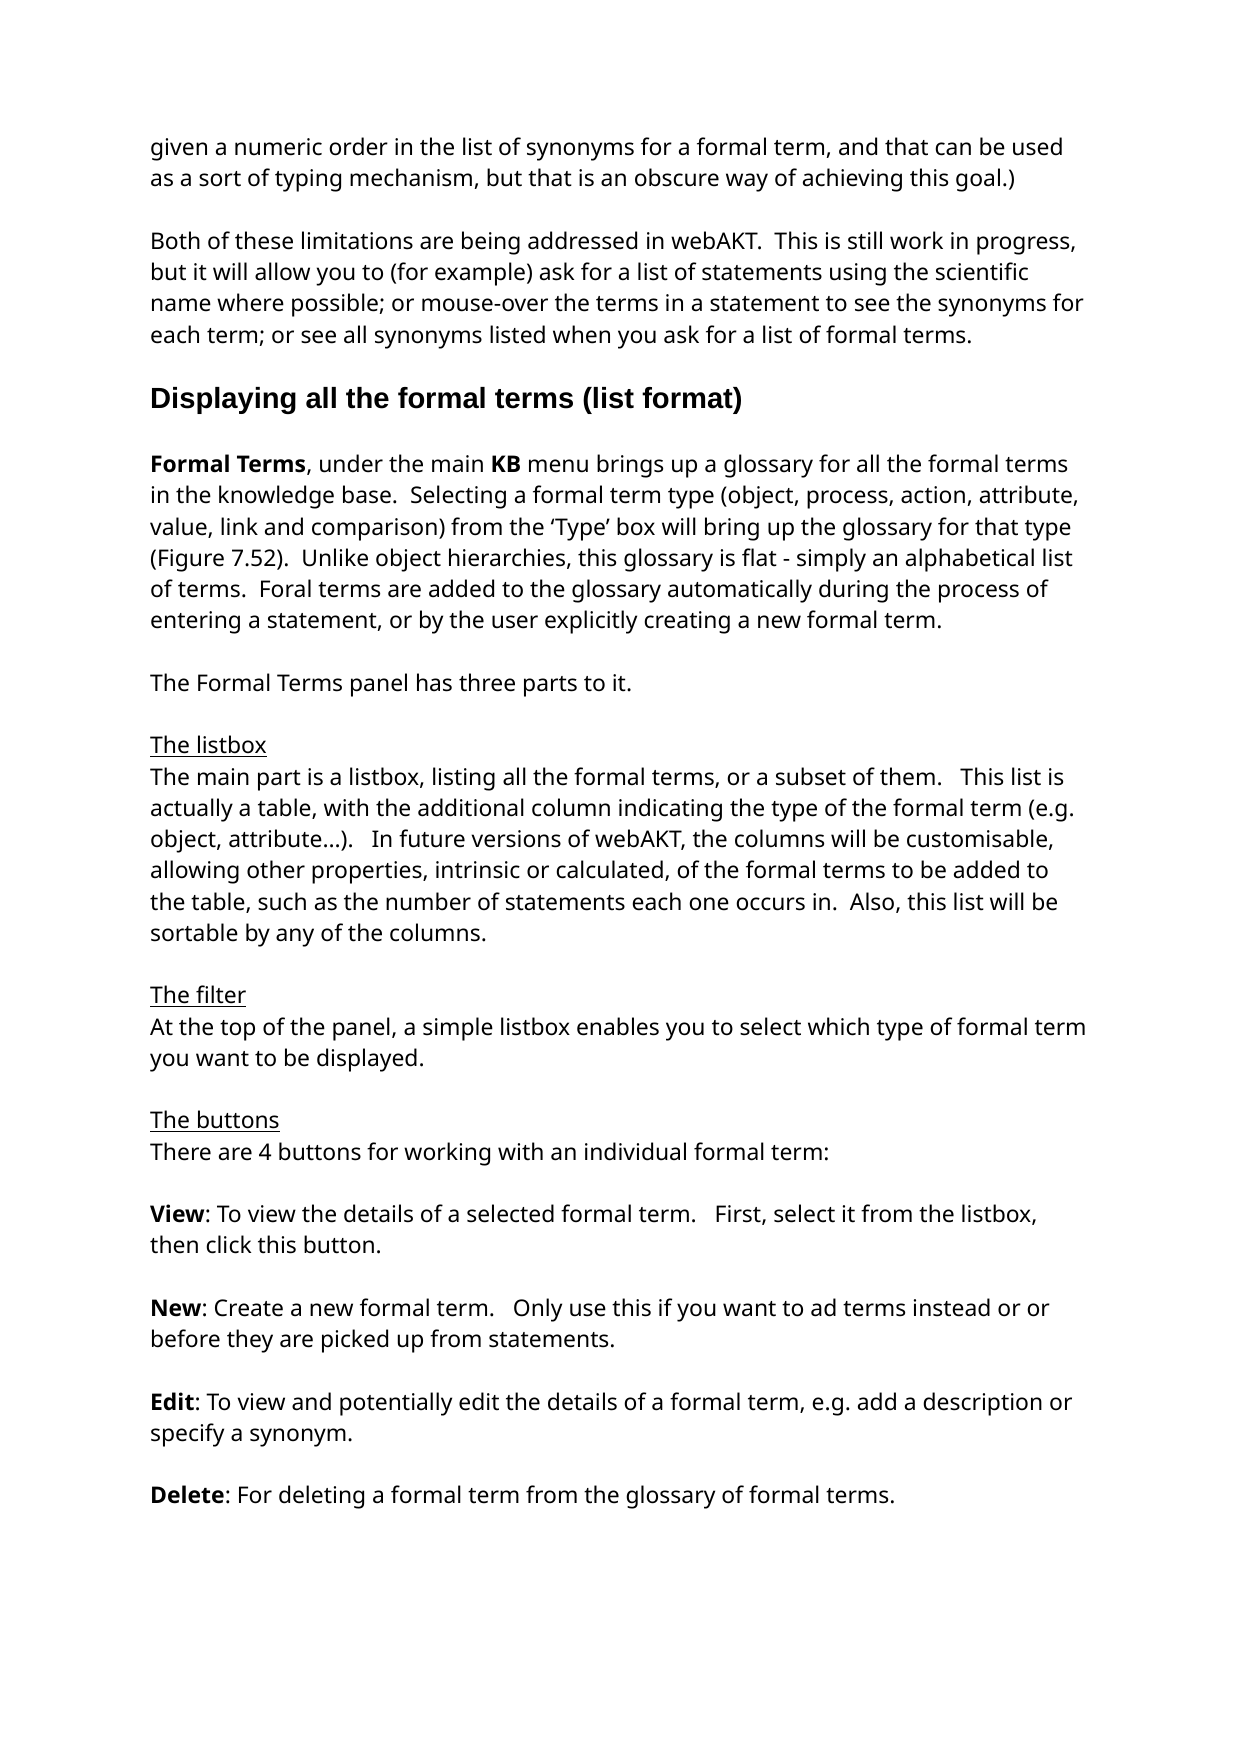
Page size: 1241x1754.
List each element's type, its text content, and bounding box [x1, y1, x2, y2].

text View: To view the details of a selected formal term. First, select it from the listbox, then click this button. [150, 1198, 1090, 1292]
text Edit: To view and potentially edit the details of a formal term, e.g. add a description or specify a synonym. [150, 1385, 1090, 1448]
text The filter At the top of the panel, a simple listbox enables you to select which type of formal term you want to be displayed. [150, 979, 1090, 1073]
subtitle Displaying all the formal terms (list format) [150, 381, 1090, 415]
text Formal Terms, under the main KB menu brings up a glossary for all the formal terms in the knowledge base. Selecting a formal term type (object, process, action, attribute, value, link and comparison) from the ‘Type’ box will bring up the glossary for that type (Figure 7.52). Unlike object hierarchies, this glossary is flat - simply an alphabetical list of terms. Foral terms are added to the glossary automatically during the process of entering a statement, or by the user explicitly creating a new formal term. [150, 448, 1090, 635]
text The Formal Terms panel has three parts to it. [150, 667, 1090, 698]
text given a numeric order in the list of synonyms for a formal term, and that can be used as a sort of typing mechanism, but that is an obscure way of achieving this goal.) [150, 131, 1090, 194]
text The buttons There are 4 buttons for working with an individual formal term: [150, 1104, 1090, 1167]
text The listbox The main part is a listbox, listing all the formal terms, or a subset of them. This list is actually a table, with the additional column indicating the type of the formal term (e.g. object, attribute…). In future versions of webAKT, the columns will be customisable, allowing other properties, intrinsic or calculated, of the formal terms to be added to the table, such as the number of statements each one occurs in. Also, this list will be sortable by any of the columns. [150, 729, 1090, 948]
text Delete: For deleting a formal term from the glossary of formal terms. [150, 1479, 1090, 1510]
text Both of these limitations are being addressed in webAKT. This is still work in progress, but it will allow you to (for example) ask for a list of statements using the scientific name where possible; or mouse-over the terms in a statement to see the synonyms for each term; or see all synonyms listed when you ask for a list of formal terms. [150, 225, 1090, 350]
text New: Create a new formal term. Only use this if you want to ad terms instead or or before they are picked up from statements. [150, 1292, 1090, 1354]
